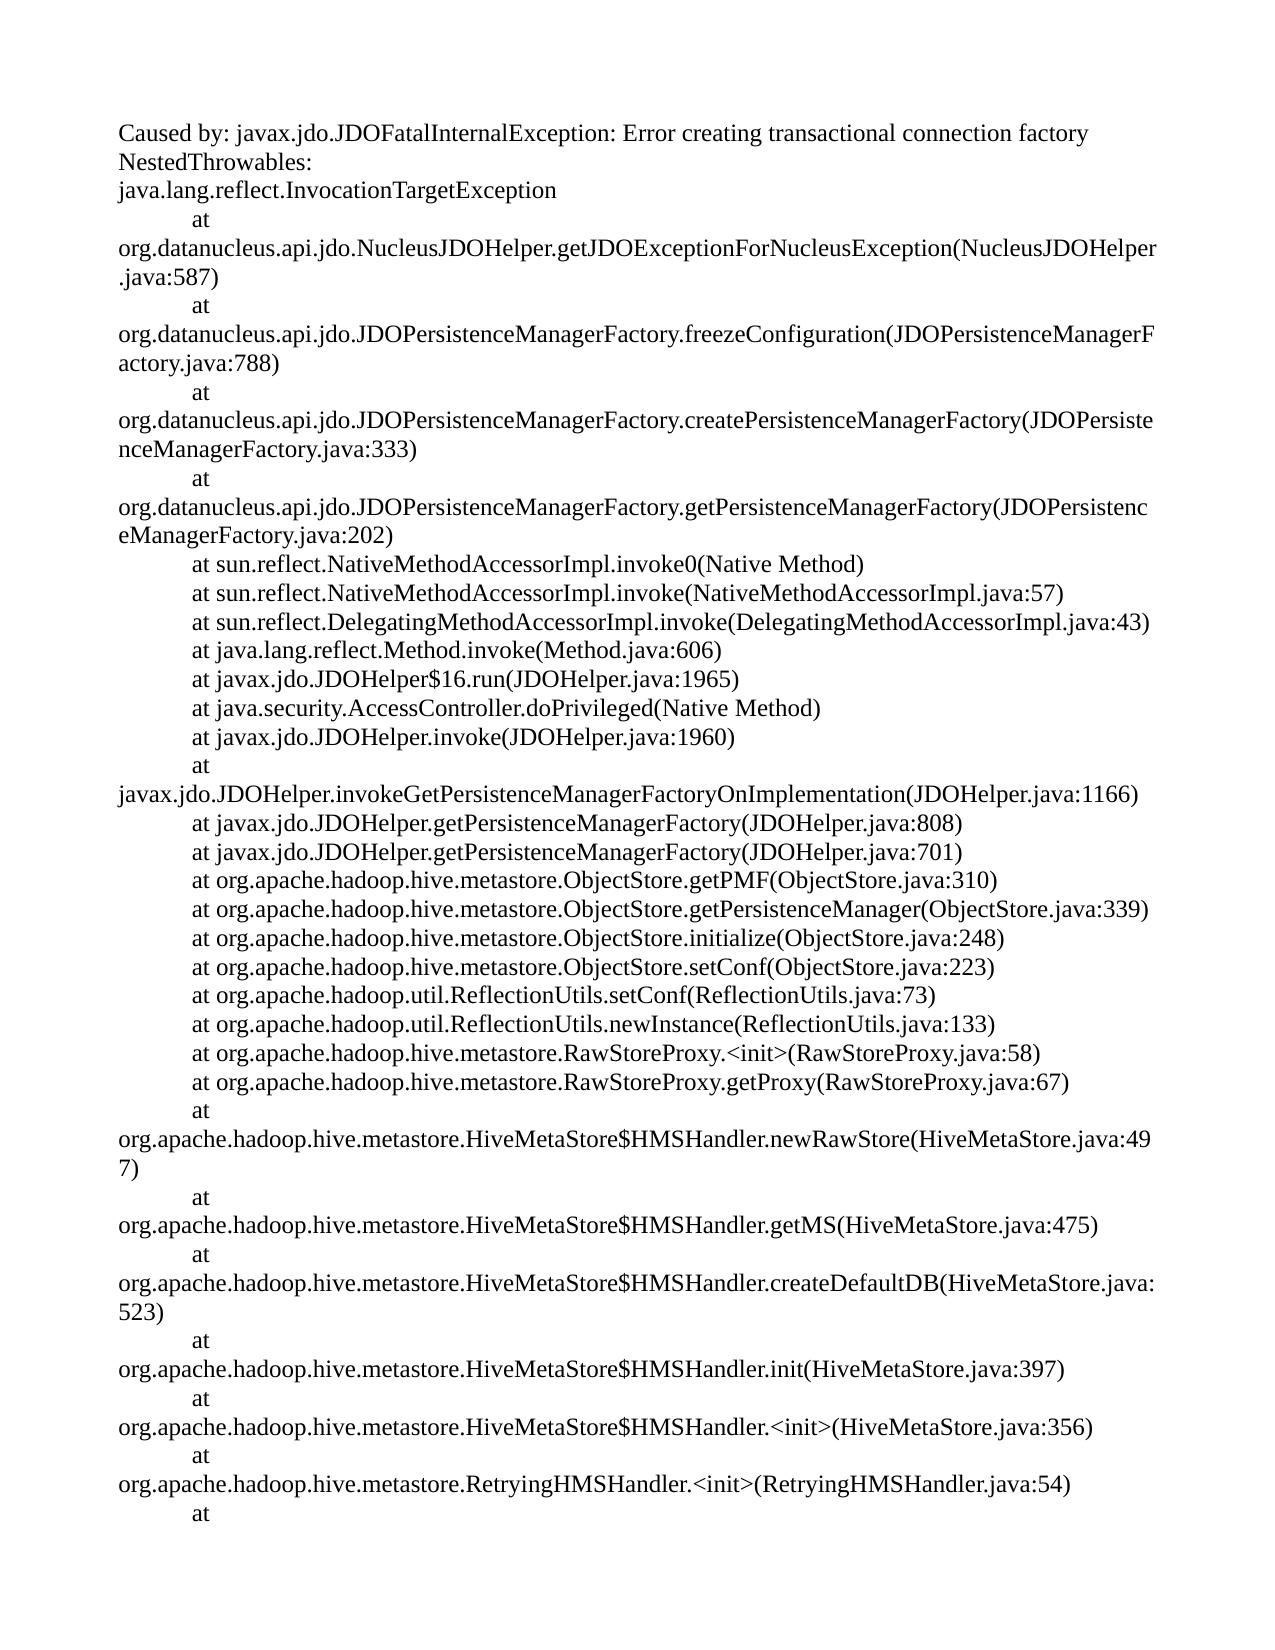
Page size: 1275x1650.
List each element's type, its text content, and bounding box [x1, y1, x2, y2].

text at javax.jdo.JDOHelper$16.run(JDOHelper.java:1965) [118, 664, 1157, 693]
text at sun.reflect.NativeMethodAccessorImpl.invoke(NativeMethodAccessorImpl.java:57) [118, 578, 1157, 607]
text at org.apache.hadoop.hive.metastore.RawStoreProxy.<init>(RawStoreProxy.java:58) [118, 1038, 1157, 1067]
text Caused by: javax.jdo.JDOFatalInternalException: Error creating transactional connection factory [118, 118, 1157, 147]
text at javax.jdo.JDOHelper.invokeGetPersistenceManagerFactoryOnImplementation(JDOHelper.java:1166) [118, 751, 1157, 808]
text at org.datanucleus.api.jdo.JDOPersistenceManagerFactory.createPersistenceManagerFactory(JDOPersistenceManagerFactory.java:333) [118, 377, 1157, 463]
text at org.apache.hadoop.hive.metastore.HiveMetaStore$HMSHandler.<init>(HiveMetaStore.java:356) [118, 1383, 1157, 1441]
text at org.apache.hadoop.hive.metastore.ObjectStore.getPersistenceManager(ObjectStore.java:339) [118, 894, 1157, 923]
text at javax.jdo.JDOHelper.invoke(JDOHelper.java:1960) [118, 722, 1157, 751]
text at org.apache.hadoop.hive.metastore.ObjectStore.initialize(ObjectStore.java:248) [118, 923, 1157, 952]
text at org.datanucleus.api.jdo.JDOPersistenceManagerFactory.getPersistenceManagerFactory(JDOPersistenceManagerFactory.java:202) [118, 463, 1157, 549]
text at javax.jdo.JDOHelper.getPersistenceManagerFactory(JDOHelper.java:808) [118, 808, 1157, 837]
text NestedThrowables: [118, 147, 1157, 176]
text at org.datanucleus.api.jdo.JDOPersistenceManagerFactory.freezeConfiguration(JDOPersistenceManagerFactory.java:788) [118, 291, 1157, 377]
text at org.apache.hadoop.hive.metastore.RetryingHMSHandler.<init>(RetryingHMSHandler.java:54) [118, 1441, 1157, 1498]
text at [118, 1498, 1157, 1527]
text java.lang.reflect.InvocationTargetException [118, 176, 1157, 204]
text at sun.reflect.NativeMethodAccessorImpl.invoke0(Native Method) [118, 549, 1157, 578]
text at org.apache.hadoop.hive.metastore.ObjectStore.setConf(ObjectStore.java:223) [118, 952, 1157, 981]
text at org.apache.hadoop.hive.metastore.HiveMetaStore$HMSHandler.init(HiveMetaStore.java:397) [118, 1326, 1157, 1383]
text at org.apache.hadoop.util.ReflectionUtils.setConf(ReflectionUtils.java:73) [118, 981, 1157, 1009]
text at org.apache.hadoop.util.ReflectionUtils.newInstance(ReflectionUtils.java:133) [118, 1009, 1157, 1038]
text at org.apache.hadoop.hive.metastore.HiveMetaStore$HMSHandler.getMS(HiveMetaStore.java:475) [118, 1182, 1157, 1239]
text at sun.reflect.DelegatingMethodAccessorImpl.invoke(DelegatingMethodAccessorImpl.java:43) [118, 607, 1157, 636]
text at javax.jdo.JDOHelper.getPersistenceManagerFactory(JDOHelper.java:701) [118, 837, 1157, 866]
text at org.apache.hadoop.hive.metastore.HiveMetaStore$HMSHandler.createDefaultDB(HiveMetaStore.java:523) [118, 1239, 1157, 1326]
text at org.apache.hadoop.hive.metastore.ObjectStore.getPMF(ObjectStore.java:310) [118, 866, 1157, 894]
text at org.datanucleus.api.jdo.NucleusJDOHelper.getJDOExceptionForNucleusException(NucleusJDOHelper.java:587) [118, 204, 1157, 291]
text at org.apache.hadoop.hive.metastore.HiveMetaStore$HMSHandler.newRawStore(HiveMetaStore.java:497) [118, 1096, 1157, 1182]
text at java.lang.reflect.Method.invoke(Method.java:606) [118, 636, 1157, 664]
text at org.apache.hadoop.hive.metastore.RawStoreProxy.getProxy(RawStoreProxy.java:67) [118, 1067, 1157, 1096]
text at java.security.AccessController.doPrivileged(Native Method) [118, 693, 1157, 722]
